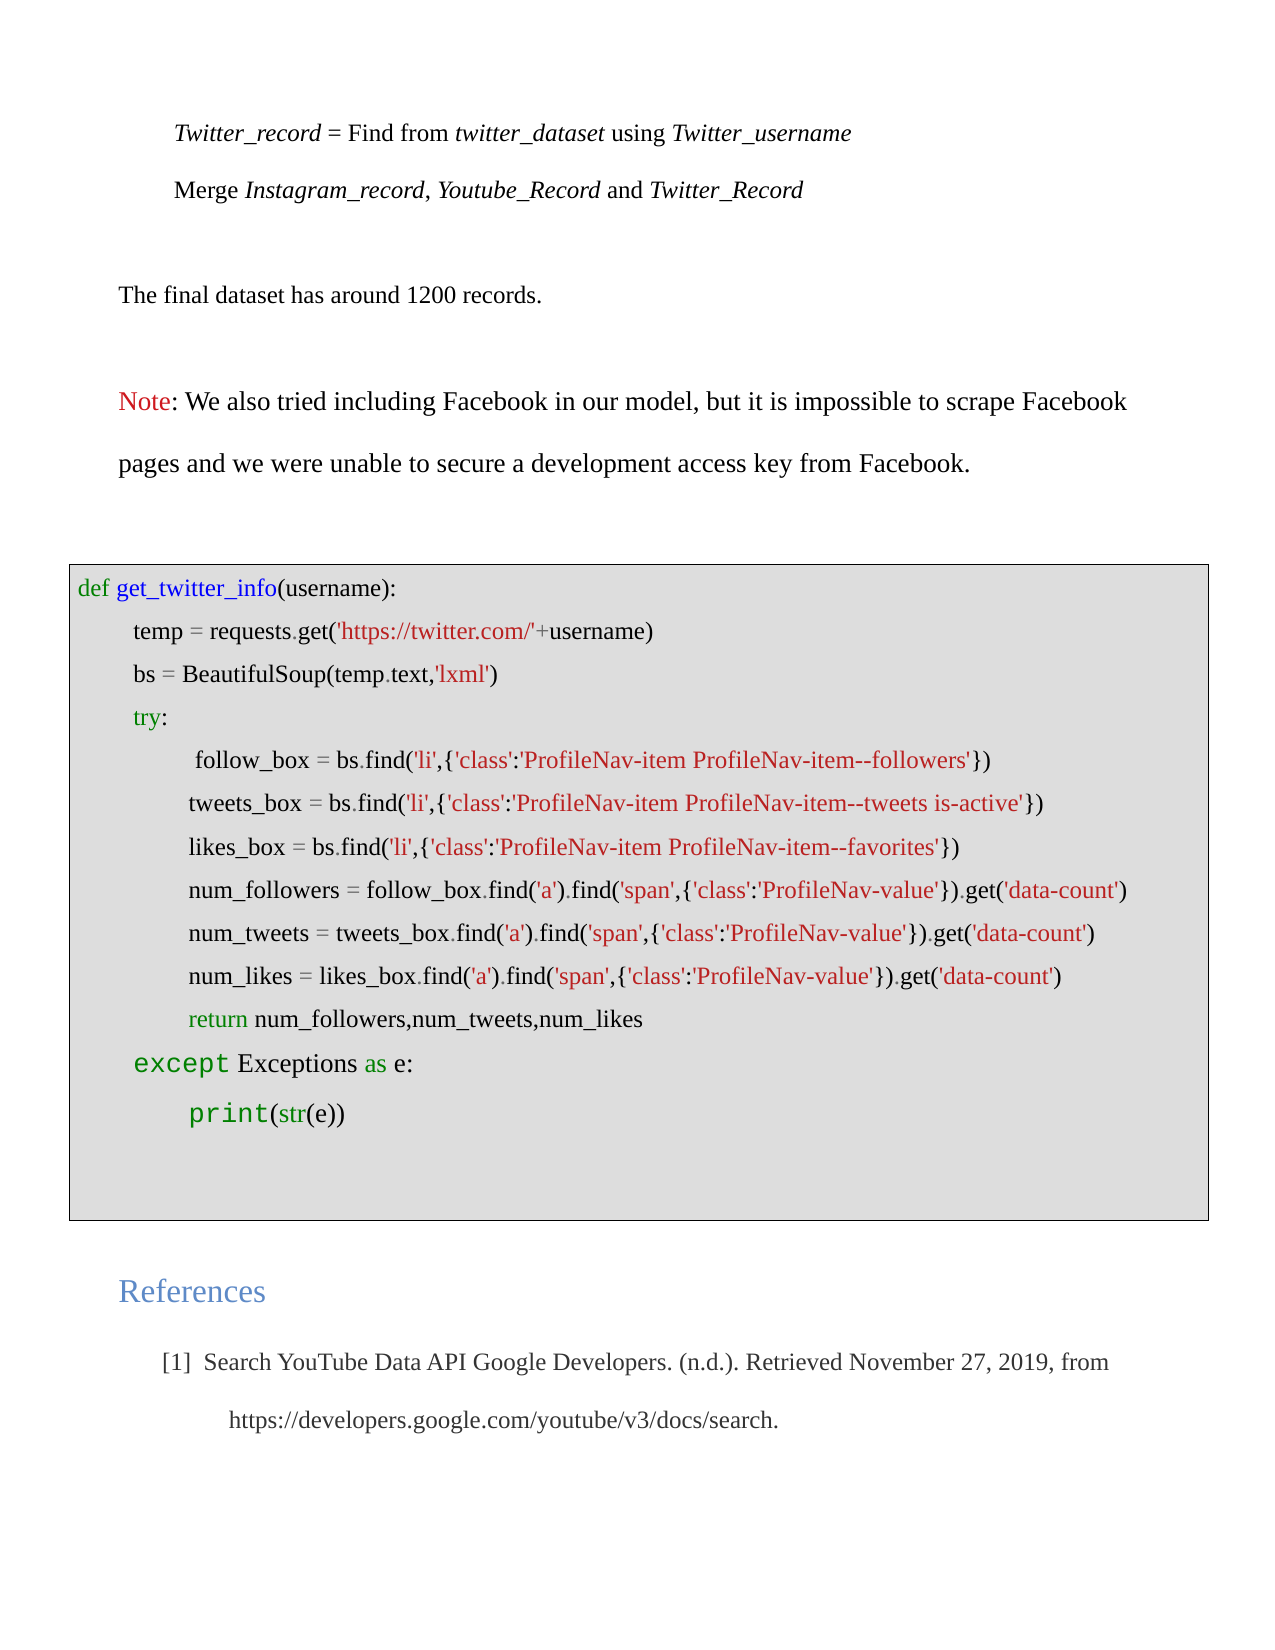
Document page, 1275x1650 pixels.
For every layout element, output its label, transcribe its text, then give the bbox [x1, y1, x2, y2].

text follow_box = bs.find('li',{'class':'ProfileNav-item ProfileNav-item--followers'}) [188, 745, 1199, 774]
text tweets_box = bs.find('li',{'class':'ProfileNav-item ProfileNav-item--tweets is-active'}) [188, 788, 1199, 817]
text [1] Search YouTube Data API Google Developers. (n.d.). Retrieved November 27, 2019, from https://developers.google.com/youtube/v3/docs/search. [162, 1347, 1157, 1434]
text Twitter_record = Find from twitter_dataset using Twitter_username [118, 118, 1157, 147]
text return num_followers,num_tweets,num_likes [188, 1004, 1199, 1033]
text References [118, 1221, 1157, 1309]
text temp = requests.get('https://twitter.com/'+username) [133, 616, 1199, 645]
text Merge Instagram_record, Youtube_Record and Twitter_Record [118, 176, 1157, 204]
text print(str(e)) [78, 1097, 1199, 1131]
text num_likes = likes_box.find('a').find('span',{'class':'ProfileNav-value'}).get('data-count') [188, 961, 1199, 990]
text [118, 557, 1157, 564]
text bs = BeautifulSoup(temp.text,'lxml') [133, 659, 1199, 688]
text Note: We also tried including Facebook in our model, but it is impossible to scrape Facebook pages and we were unable to secure a development access key from Facebook. [118, 385, 1157, 479]
text except Exceptions as e: [78, 1047, 1199, 1081]
text The final dataset has around 1200 records. [118, 280, 1157, 309]
text num_tweets = tweets_box.find('a').find('span',{'class':'ProfileNav-value'}).get('data-count') [188, 918, 1199, 947]
text def get_twitter_info(username): [78, 573, 1199, 602]
text likes_box = bs.find('li',{'class':'ProfileNav-item ProfileNav-item--favorites'}) [188, 832, 1199, 860]
text try: [133, 702, 1199, 731]
text num_followers = follow_box.find('a').find('span',{'class':'ProfileNav-value'}).get('data-count') [188, 875, 1199, 903]
